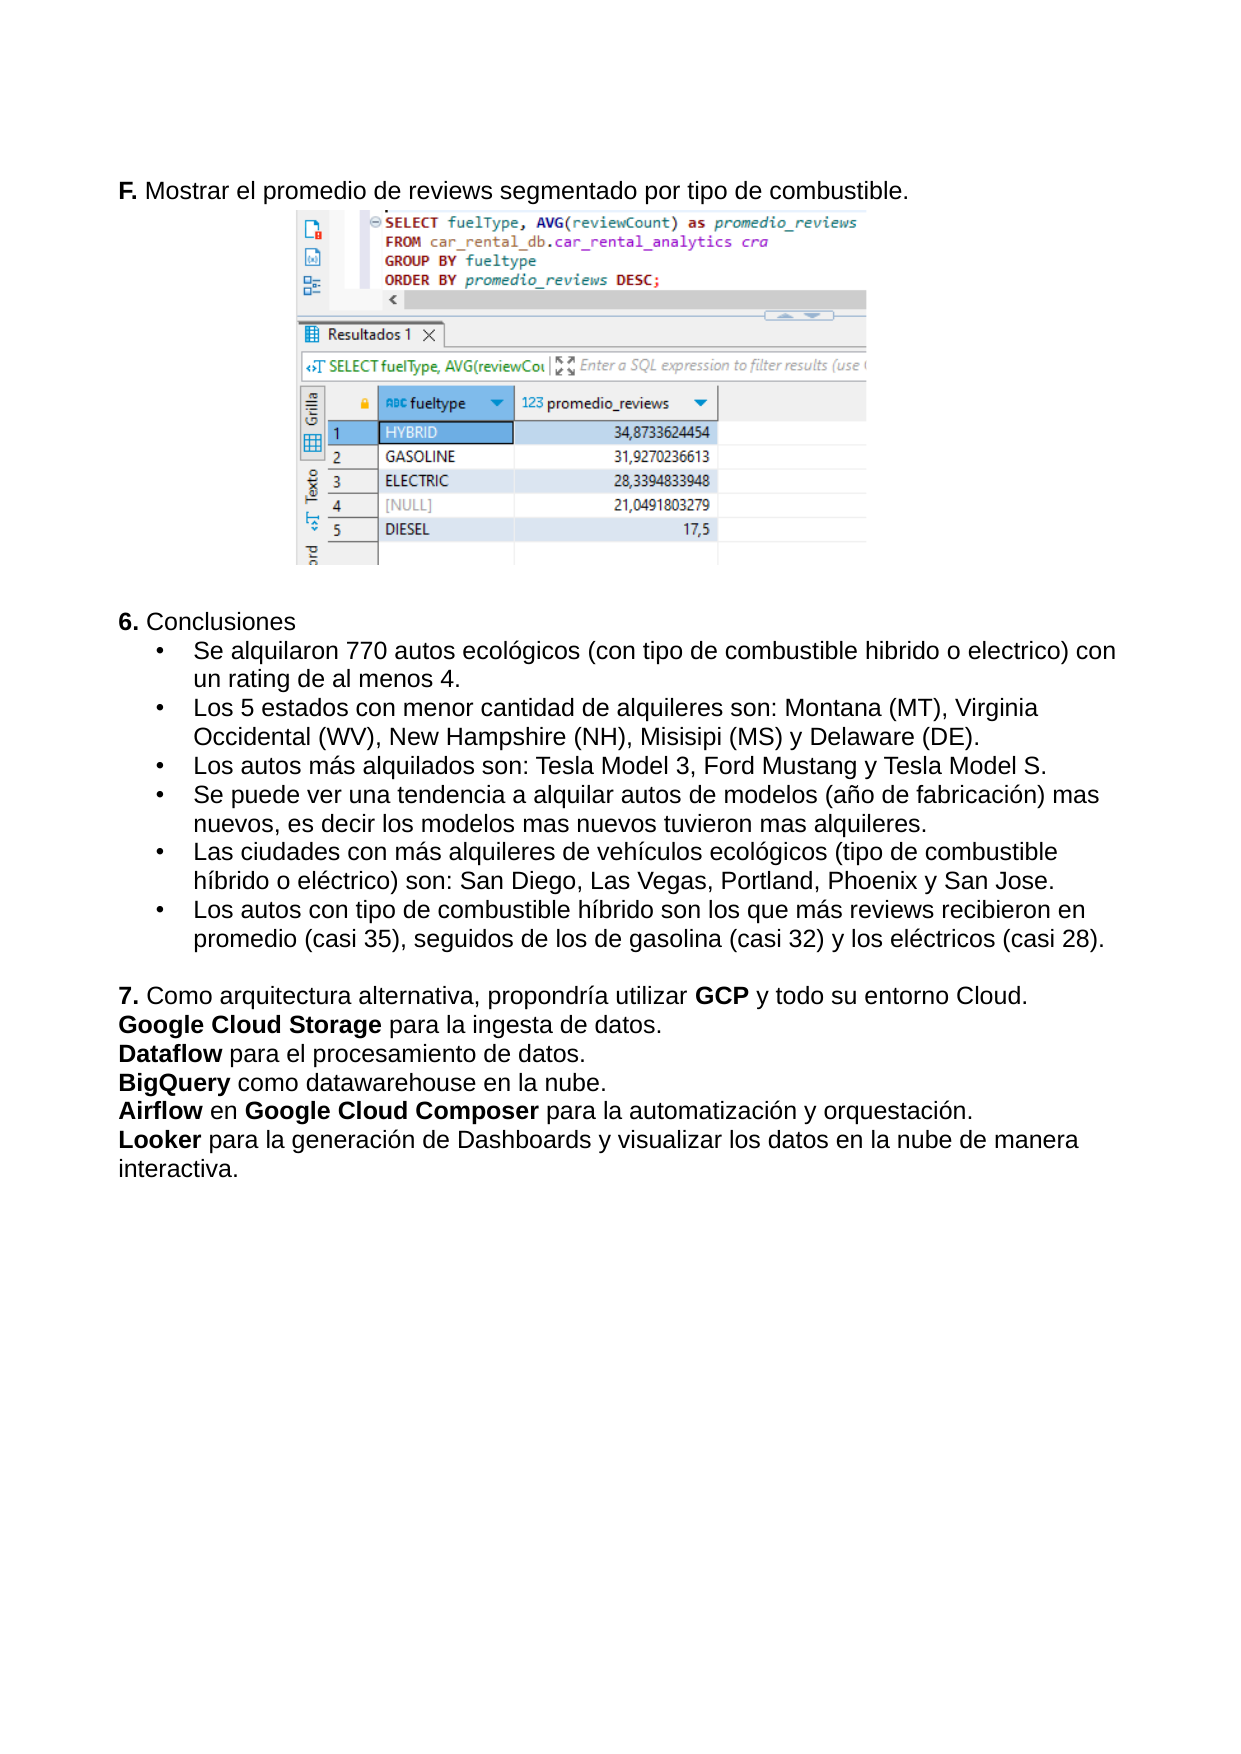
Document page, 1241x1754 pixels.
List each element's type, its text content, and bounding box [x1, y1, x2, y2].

list Los autos más alquilados son: Tesla Model 3, Ford Mustang y Tesla Model S. [156, 751, 1122, 780]
text 7. Como arquitectura alternativa, propondría utilizar GCP y todo su entorno Cloud. [118, 981, 1122, 1010]
list Se alquilaron 770 autos ecológicos (con tipo de combustible hibrido o electrico) con un rating de al menos 4. [156, 636, 1122, 693]
list Se puede ver una tendencia a alquilar autos de modelos (año de fabricación) mas nuevos, es decir los modelos mas nuevos tuvieron mas alquileres. [156, 780, 1122, 837]
text BigQuery como datawarehouse en la nube. [118, 1067, 1122, 1096]
text Airflow en Google Cloud Composer para la automatización y orquestación. [118, 1096, 1122, 1125]
text Dataflow para el procesamiento de datos. [118, 1039, 1122, 1067]
text Looker para la generación de Dashboards y visualizar los datos en la nube de manera interactiva. [118, 1125, 1122, 1182]
picture [295, 210, 867, 565]
text F. Mostrar el promedio de reviews segmentado por tipo de combustible. [118, 176, 1122, 204]
text Google Cloud Storage para la ingesta de datos. [118, 1010, 1122, 1039]
list Las ciudades con más alquileres de vehículos ecológicos (tipo de combustible híbrido o eléctrico) son: San Diego, Las Vegas, Portland, Phoenix y San Jose. [156, 837, 1122, 895]
list Los autos con tipo de combustible híbrido son los que más reviews recibieron en promedio (casi 35), seguidos de los de gasolina (casi 32) y los eléctricos (casi 28). [156, 895, 1122, 952]
list Los 5 estados con menor cantidad de alquileres son: Montana (MT), Virginia Occidental (WV), New Hampshire (NH), Misisipi (MS) y Delaware (DE). [156, 693, 1122, 751]
text 6. Conclusiones [118, 607, 1122, 636]
